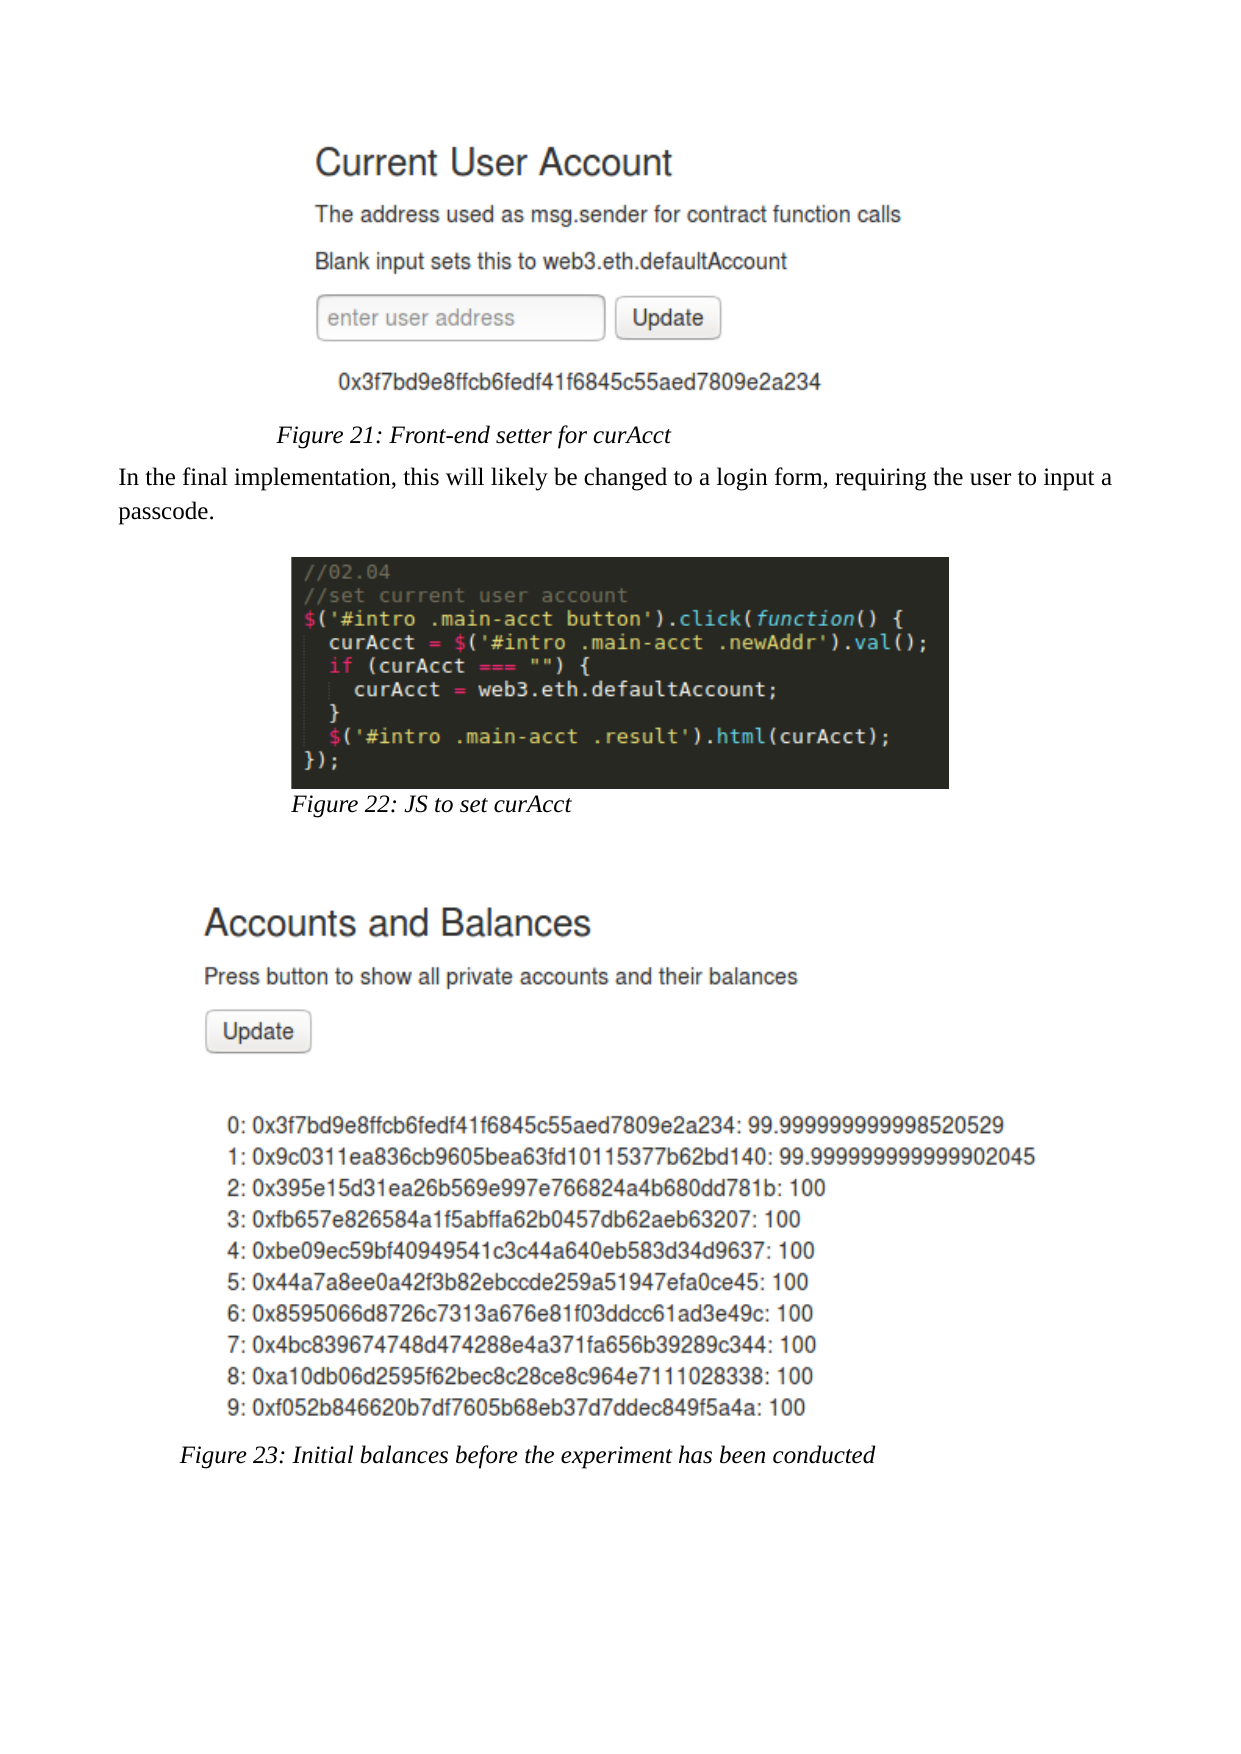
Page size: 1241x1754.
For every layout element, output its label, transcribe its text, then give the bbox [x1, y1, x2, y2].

text In the final implementation, this will likely be changed to a login form, requiring the user to input a passcode. [118, 462, 1122, 525]
text Figure 22: JS to set curAcct [291, 789, 949, 818]
picture [291, 557, 949, 789]
text Figure 21: Front-end setter for curAcct [276, 420, 964, 448]
picture [179, 901, 1061, 1441]
text Figure 23: Initial balances before the experiment has been conducted [179, 1441, 1061, 1469]
picture [276, 130, 964, 420]
